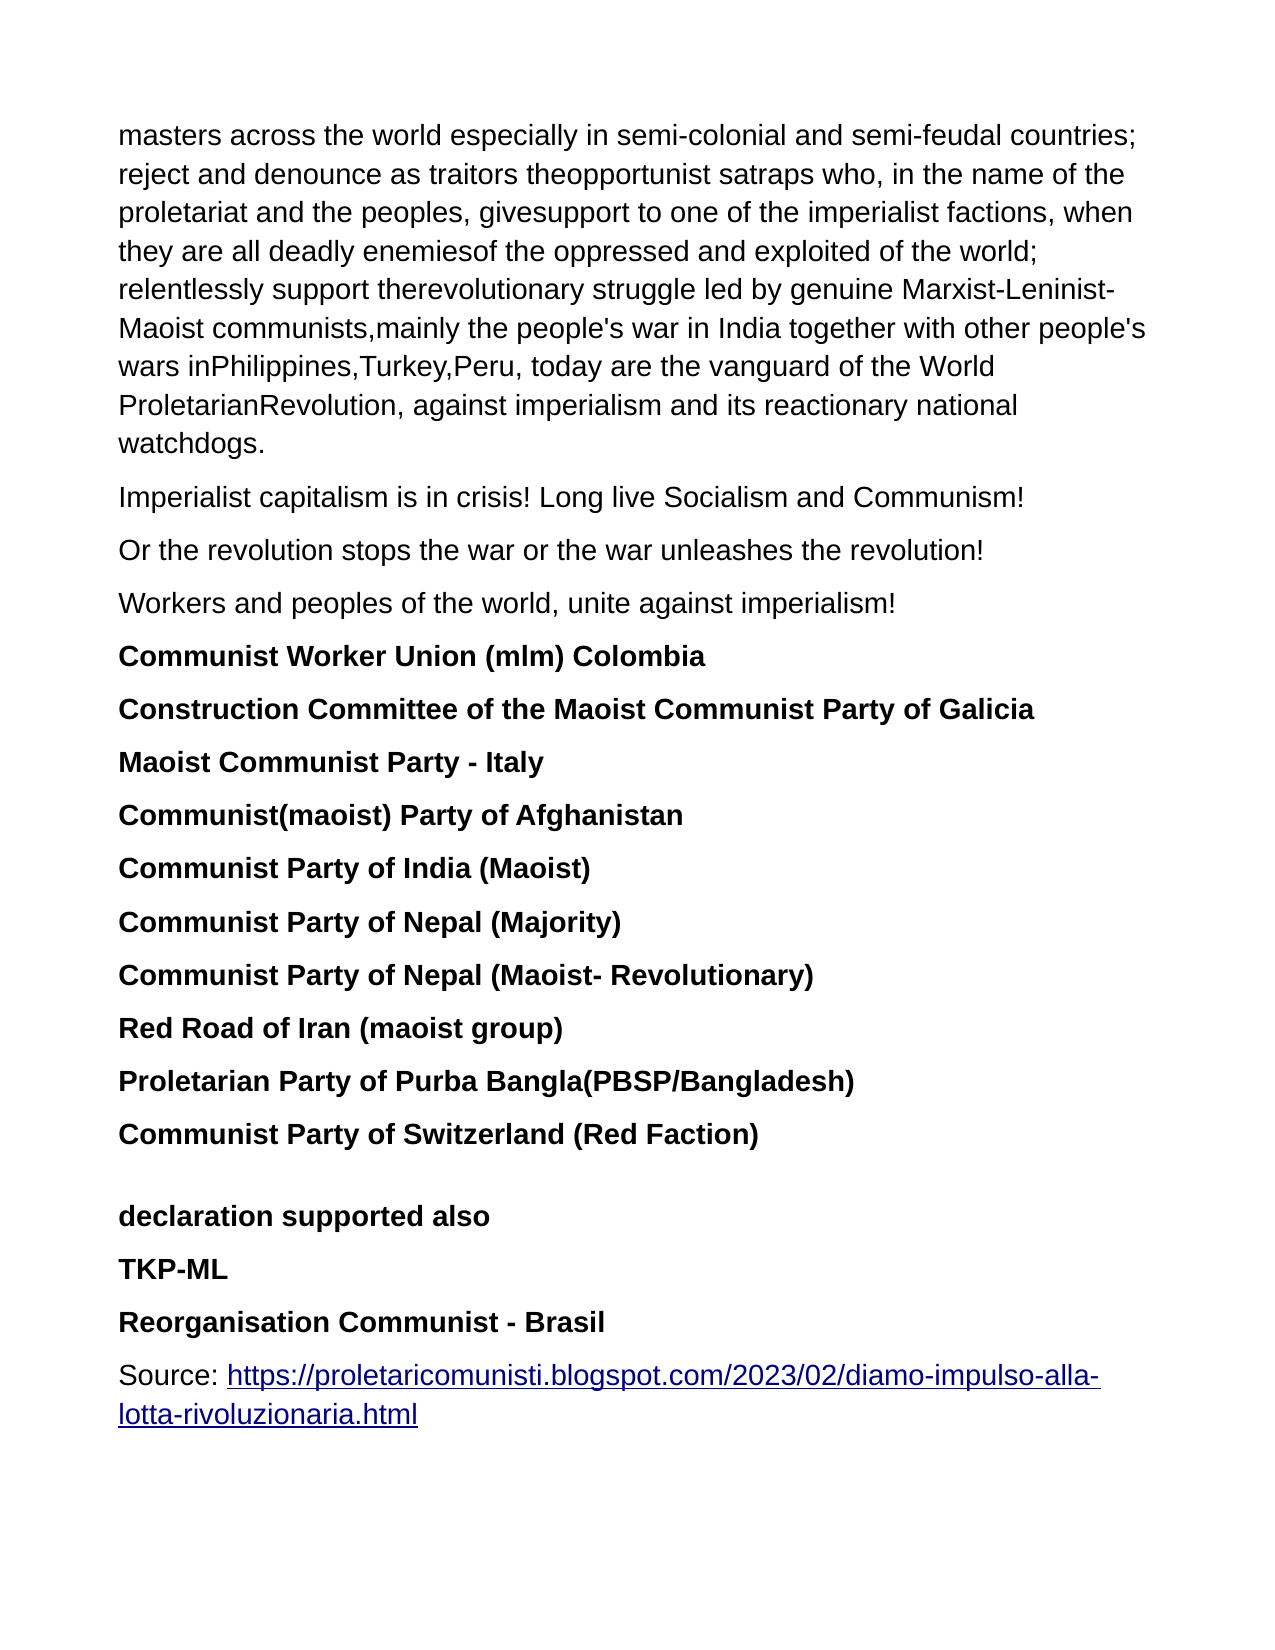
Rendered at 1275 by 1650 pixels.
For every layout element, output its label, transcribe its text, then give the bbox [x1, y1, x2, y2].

text TKP-ML [118, 1252, 1157, 1286]
text Red Road of Iran (maoist group) [118, 1011, 1157, 1044]
text Imperialist capitalism is in crisis! Long live Socialism and Communism! [118, 479, 1157, 513]
text Reorganisation Communist - Brasil [118, 1305, 1157, 1339]
text masters across the world especially in semi-colonial and semi-feudal countries; reject and denounce as traitors theopportunist satraps who, in the name of the proletariat and the peoples, givesupport to one of the imperialist factions, when they are all deadly enemiesof the oppressed and exploited of the world; relentlessly support therevolutionary struggle led by genuine Marxist-Leninist-Maoist communists,mainly the people's war in India together with other people's wars inPhilippines,Turkey,Peru, today are the vanguard of the World ProletarianRevolution, against imperialism and its reactionary national watchdogs. [118, 118, 1157, 460]
text Maoist Communist Party - Italy [118, 745, 1157, 779]
text Communist Party of Nepal (Majority) [118, 904, 1157, 938]
text Or the revolution stops the war or the war unleashes the revolution! [118, 533, 1157, 566]
text Communist(maoist) Party of Afghanistan [118, 798, 1157, 832]
text Communist Party of India (Maoist) [118, 851, 1157, 885]
text Construction Committee of the Maoist Communist Party of Galicia [118, 692, 1157, 726]
text Source: https://proletaricomunisti.blogspot.com/2023/02/diamo-impulso-alla-lotta-rivoluzionaria.html [118, 1358, 1157, 1430]
text declaration supported also [118, 1199, 1157, 1232]
text Communist Party of Switzerland (Red Faction) [118, 1117, 1157, 1151]
text Communist Worker Union (mlm) Colombia [118, 639, 1157, 672]
text Proletarian Party of Purba Bangla(PBSP/Bangladesh) [118, 1064, 1157, 1097]
text Communist Party of Nepal (Maoist- Revolutionary) [118, 958, 1157, 991]
text Workers and peoples of the world, unite against imperialism! [118, 586, 1157, 619]
